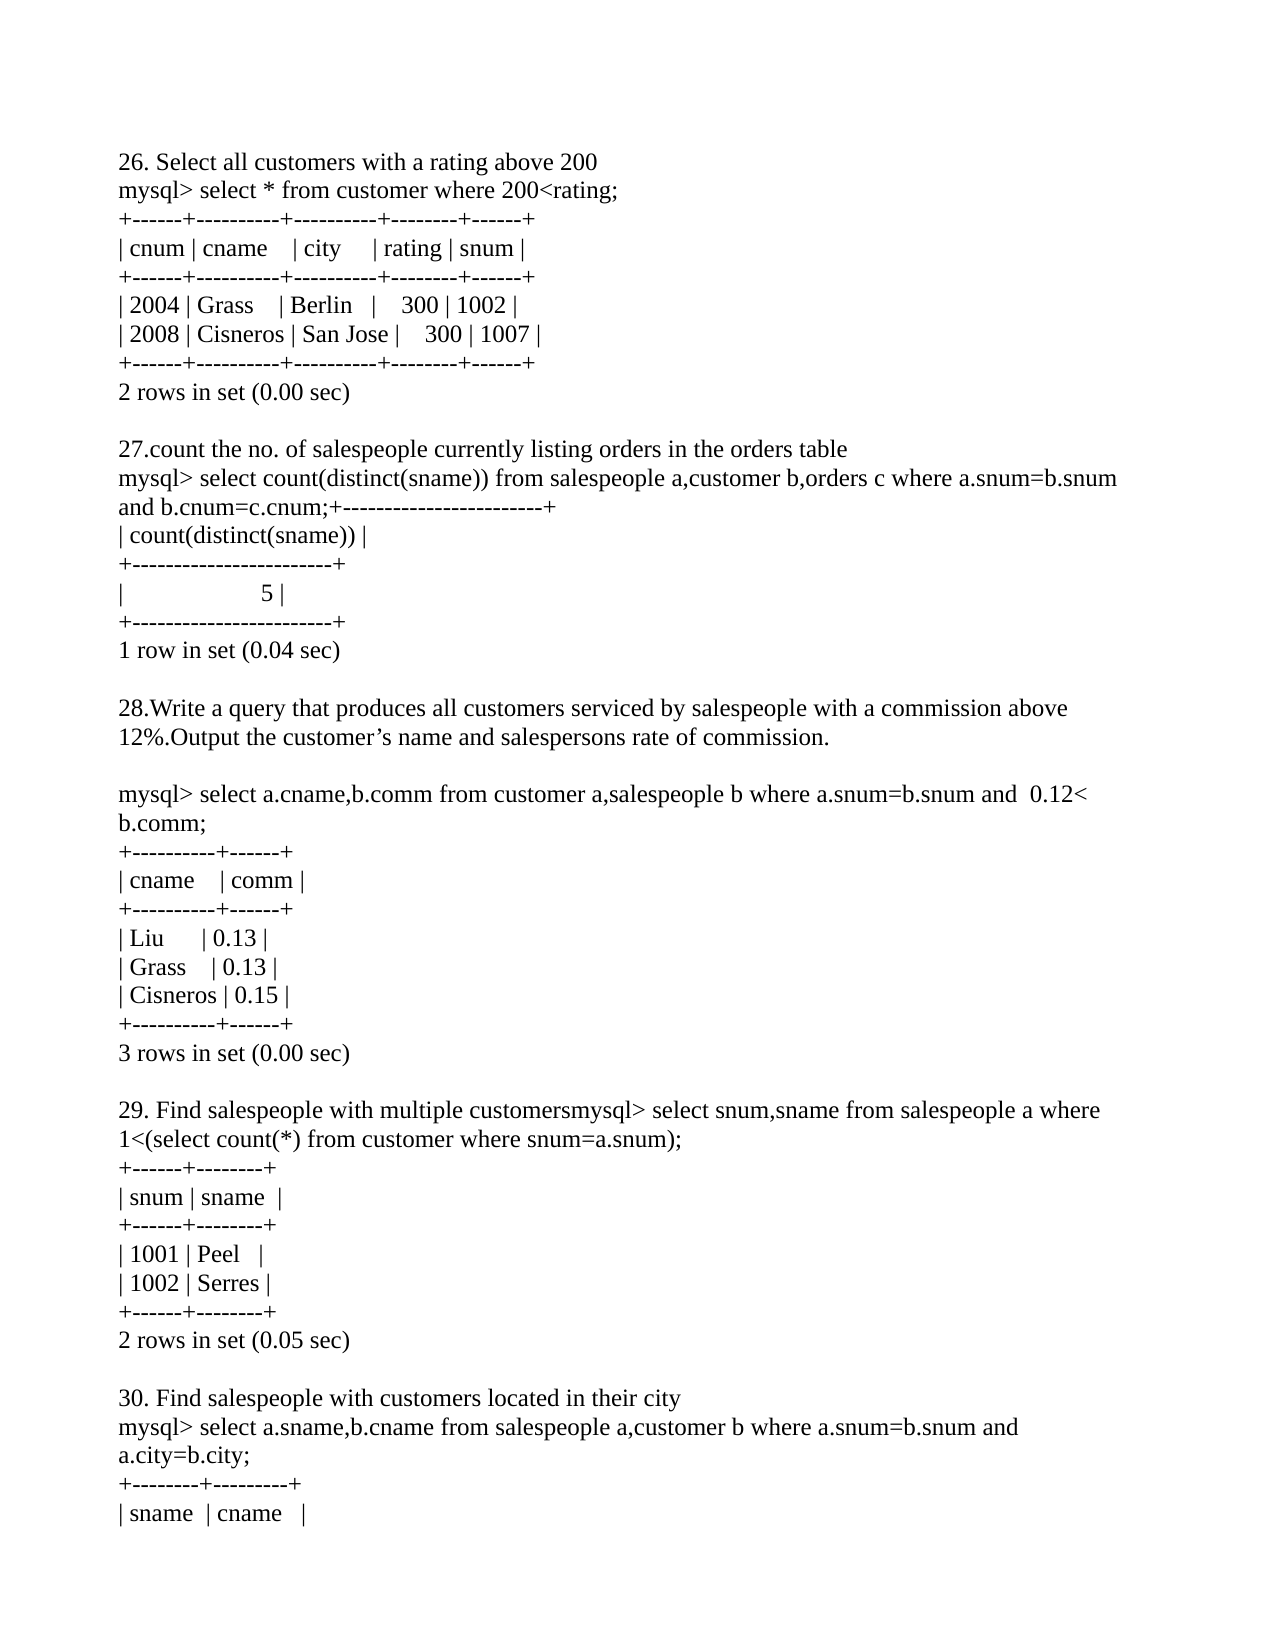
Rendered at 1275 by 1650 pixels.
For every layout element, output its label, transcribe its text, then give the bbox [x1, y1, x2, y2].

text 27.count the no. of salespeople currently listing orders in the orders table [118, 434, 1157, 463]
text | Cisneros | 0.15 | [118, 981, 1157, 1009]
text | 2004 | Grass | Berlin | 300 | 1002 | [118, 291, 1157, 319]
text | snum | sname | [118, 1182, 1157, 1211]
text 2 rows in set (0.05 sec) [118, 1326, 1157, 1354]
text +------+--------+ [118, 1297, 1157, 1326]
text | Grass | 0.13 | [118, 952, 1157, 981]
text +------+----------+----------+--------+------+ [118, 204, 1157, 233]
text | 1001 | Peel | [118, 1239, 1157, 1268]
text | 1002 | Serres | [118, 1268, 1157, 1297]
text +------+----------+----------+--------+------+ [118, 348, 1157, 377]
text mysql> select a.cname,b.comm from customer a,salespeople b where a.snum=b.snum and 0.12< b.comm; [118, 779, 1157, 837]
text +------------------------+ [118, 549, 1157, 578]
text | Liu | 0.13 | [118, 923, 1157, 952]
text +------+----------+----------+--------+------+ [118, 262, 1157, 291]
text +--------+---------+ [118, 1469, 1157, 1498]
text mysql> select a.sname,b.cname from salespeople a,customer b where a.snum=b.snum and a.city=b.city; [118, 1412, 1157, 1469]
text +------+--------+ [118, 1153, 1157, 1182]
text | count(distinct(sname)) | [118, 521, 1157, 549]
text +----------+------+ [118, 894, 1157, 923]
text +----------+------+ [118, 837, 1157, 866]
text | cname | comm | [118, 866, 1157, 894]
text | 5 | [118, 578, 1157, 607]
text | sname | cname | [118, 1498, 1157, 1527]
text +------------------------+ [118, 607, 1157, 636]
text 1 row in set (0.04 sec) [118, 636, 1157, 664]
text +----------+------+ [118, 1009, 1157, 1038]
text | cnum | cname | city | rating | snum | [118, 233, 1157, 262]
text 3 rows in set (0.00 sec) [118, 1038, 1157, 1067]
text | 2008 | Cisneros | San Jose | 300 | 1007 | [118, 319, 1157, 348]
text 2 rows in set (0.00 sec) [118, 377, 1157, 406]
text 28.Write a query that produces all customers serviced by salespeople with a commission above 12%.Output the customer’s name and salespersons rate of commission. [118, 693, 1157, 751]
text 30. Find salespeople with customers located in their city [118, 1383, 1157, 1412]
text mysql> select count(distinct(sname)) from salespeople a,customer b,orders c where a.snum=b.snum and b.cnum=c.cnum;+------------------------+ [118, 463, 1157, 521]
text 29. Find salespeople with multiple customersmysql> select snum,sname from salespeople a where 1<(select count(*) from customer where snum=a.snum); [118, 1096, 1157, 1153]
text 26. Select all customers with a rating above 200 [118, 147, 1157, 176]
text +------+--------+ [118, 1211, 1157, 1239]
text mysql> select * from customer where 200<rating; [118, 176, 1157, 204]
